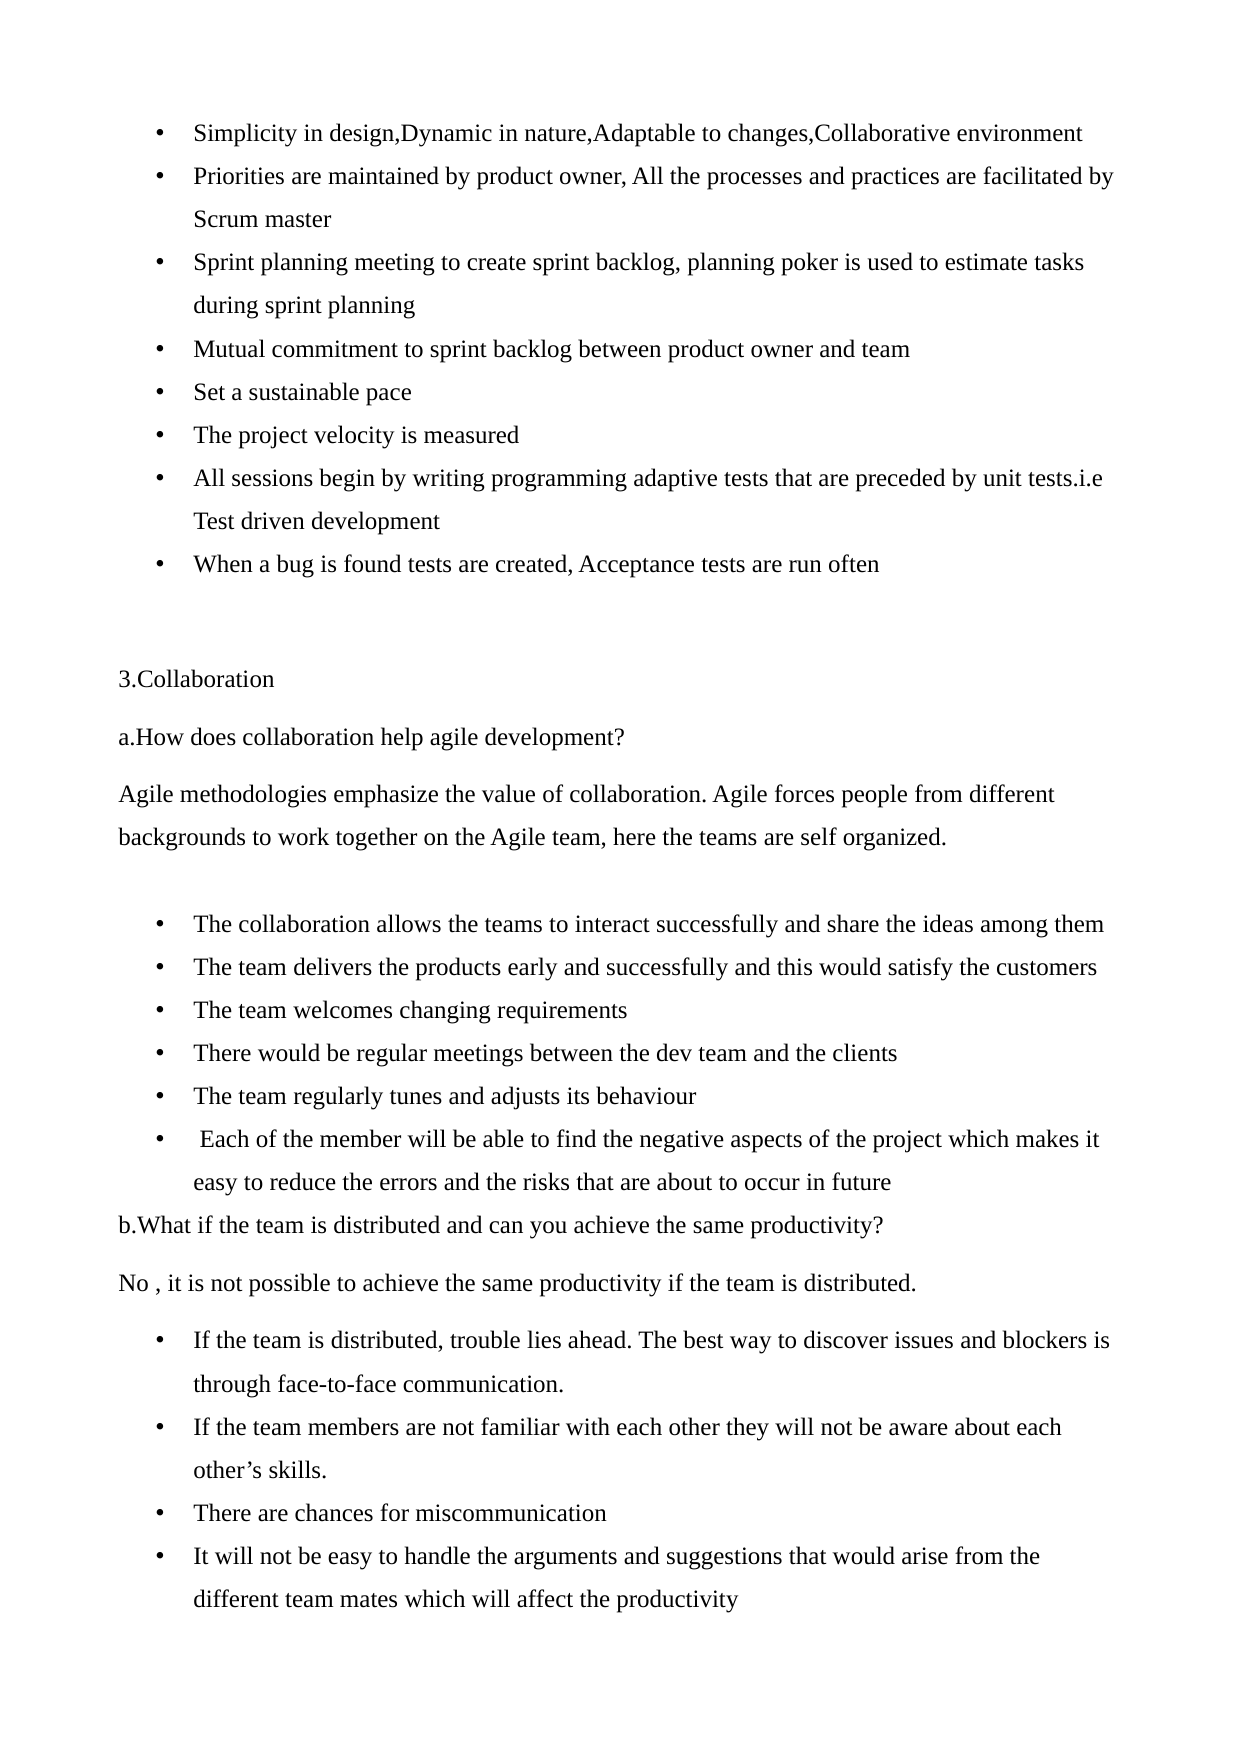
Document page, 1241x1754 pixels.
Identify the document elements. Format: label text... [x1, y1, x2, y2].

text b.What if the team is distributed and can you achieve the same productivity? [118, 1211, 1122, 1239]
text Agile methodologies emphasize the value of collaboration. Agile forces people from different backgrounds to work together on the Agile team, here the teams are self organized. [118, 779, 1122, 851]
text No , it is not possible to achieve the same productivity if the team is distributed. [118, 1268, 1122, 1297]
list The project velocity is measured [156, 420, 1122, 449]
list The team welcomes changing requirements [156, 995, 1122, 1024]
list Sprint planning meeting to create sprint backlog, planning poker is used to estimate tasks during sprint planning [156, 247, 1122, 319]
list Each of the member will be able to find the negative aspects of the project which makes it easy to reduce the errors and the risks that are about to occur in future [156, 1124, 1122, 1196]
text a.How does collaboration help agile development? [118, 722, 1122, 751]
list If the team is distributed, trouble lies ahead. The best way to discover issues and blockers is through face-to-face communication. [156, 1326, 1122, 1397]
list The team regularly tunes and adjusts its behaviour [156, 1081, 1122, 1110]
list If the team members are not familiar with each other they will not be aware about each other’s skills. [156, 1412, 1122, 1484]
list The collaboration allows the teams to interact successfully and share the ideas among them [156, 909, 1122, 937]
list Priorities are maintained by product owner, All the processes and practices are facilitated by Scrum master [156, 161, 1122, 233]
list There are chances for miscommunication [156, 1498, 1122, 1527]
list It will not be easy to handle the arguments and suggestions that would arise from the different team mates which will affect the productivity [156, 1541, 1122, 1613]
list Mutual commitment to sprint backlog between product owner and team [156, 334, 1122, 362]
list There would be regular meetings between the dev team and the clients [156, 1038, 1122, 1067]
text 3.Collaboration [118, 664, 1122, 693]
list Set a sustainable pace [156, 377, 1122, 406]
list The team delivers the products early and successfully and this would satisfy the customers [156, 952, 1122, 981]
list When a bug is found tests are created, Acceptance tests are run often [156, 549, 1122, 578]
list All sessions begin by writing programming adaptive tests that are preceded by unit tests.i.e Test driven development [156, 463, 1122, 535]
list Simplicity in design,Dynamic in nature,Adaptable to changes,Collaborative environment [156, 118, 1122, 147]
